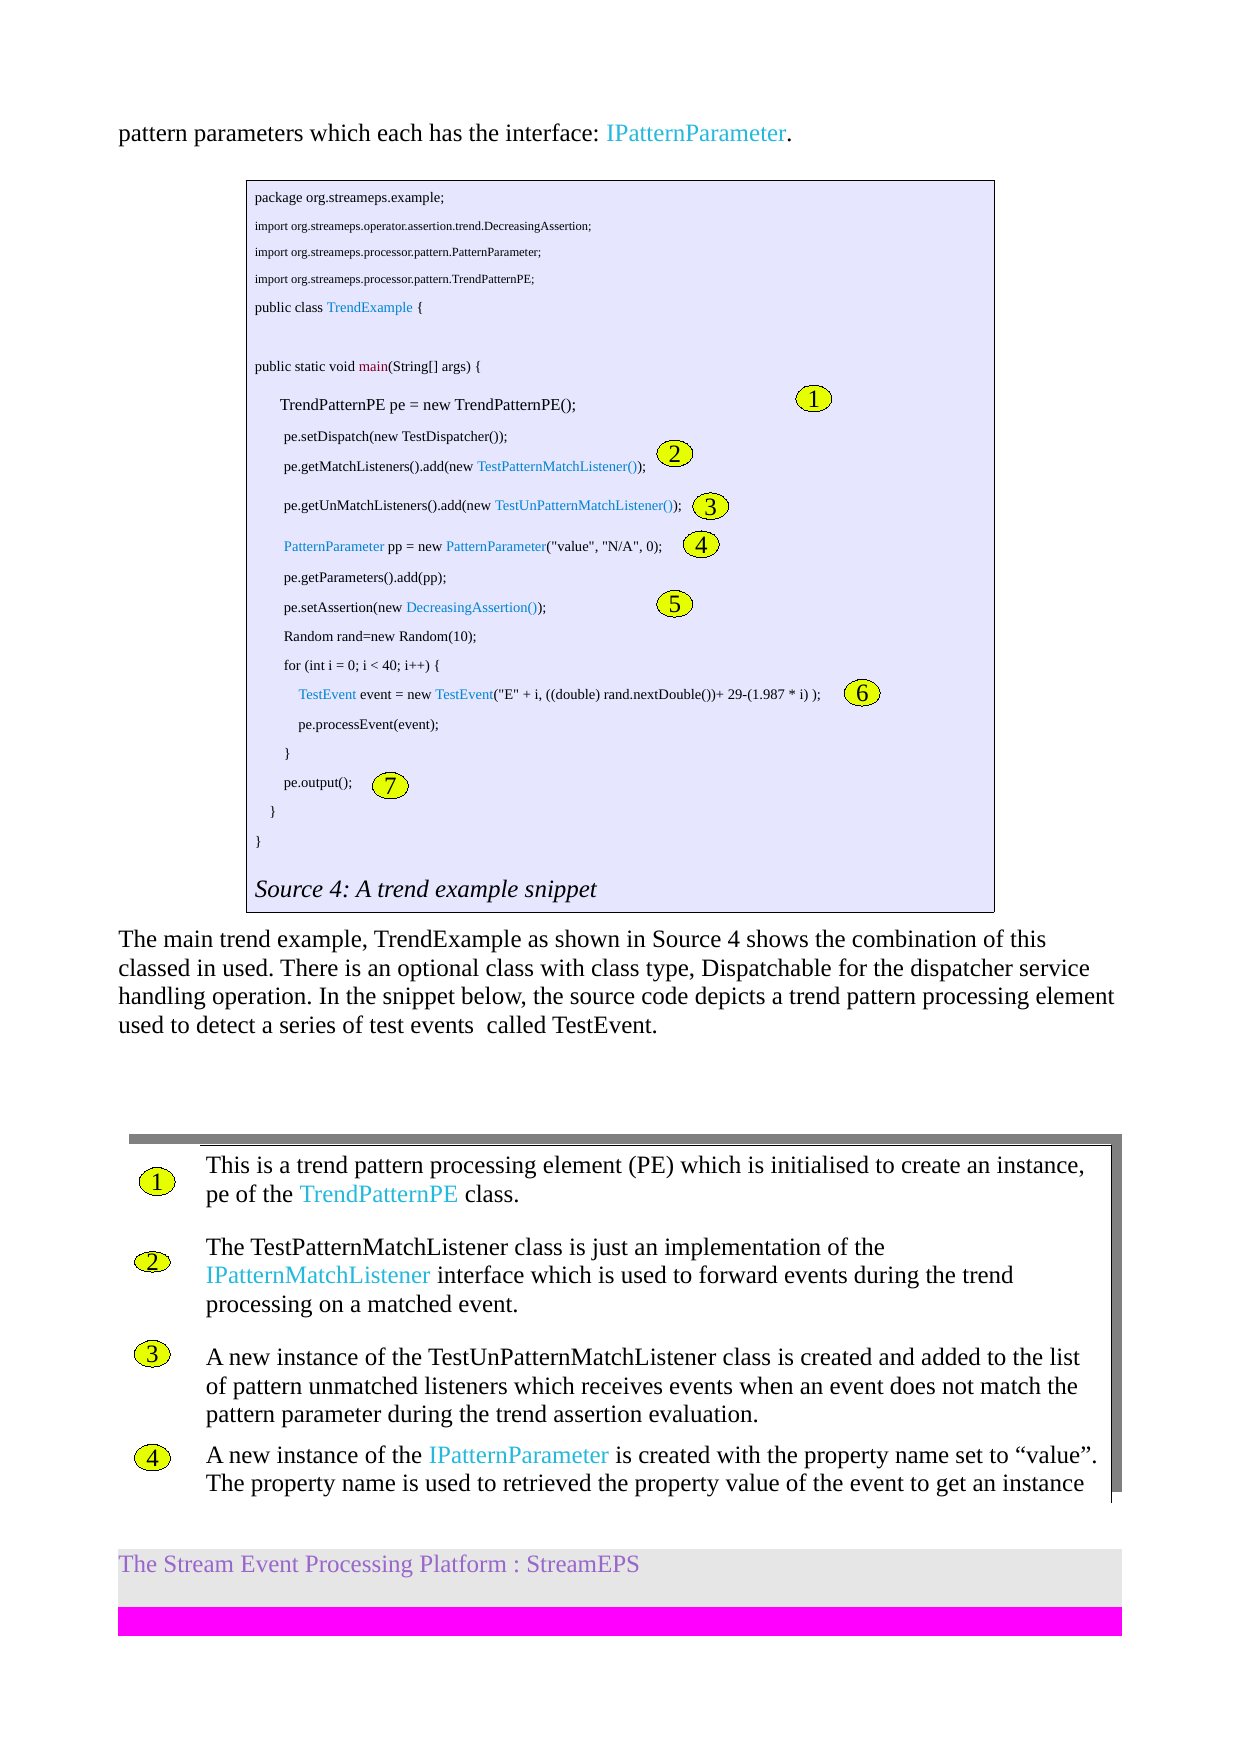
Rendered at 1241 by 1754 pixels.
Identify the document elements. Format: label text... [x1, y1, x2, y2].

text [401, 774, 985, 791]
text TestEvent event = new TestEvent("E" + i, ((double) rand.nextDouble())+ 29-(1.987 * i) ); [254, 686, 849, 703]
text } [254, 803, 985, 820]
table_cell The TestPatternMatchListener class is just an implementation of the IPatternMatchListener interface which is used to forward events during the trend processing on a matched event. [200, 1226, 1111, 1336]
text pe.setAssertion(new DecreasingAssertion()); [254, 598, 663, 615]
table_cell [119, 1336, 200, 1434]
text [876, 686, 985, 703]
text pe.setDispatch(new TestDispatcher()); [254, 428, 985, 445]
text TrendPatternPE pe = new TrendPatternPE(); [254, 387, 985, 416]
text Random rand=new Random(10); [254, 628, 985, 644]
text pattern parameters which each has the interface: IPatternParameter. [118, 118, 1122, 147]
text pe.getParameters().add(pp); [254, 569, 985, 586]
text pe.getMatchListeners().add(new TestPatternMatchListener()); [254, 457, 985, 474]
text } [254, 832, 985, 849]
text } [254, 745, 985, 761]
text pe.processEvent(event); [254, 715, 985, 732]
table_header This is a trend pattern processing element (PE) which is initialised to create an instance, pe of the TrendPatternPE class. [200, 1146, 1111, 1226]
text pe.getUnMatchListeners().add(new TestUnPatternMatchListener()); [254, 487, 985, 515]
table_cell A new instance of the IPatternParameter is created with the property name set to “value”. The property name is used to retrieved the property value of the event to get an instance [200, 1434, 1111, 1503]
text public class TrendExample { [254, 299, 985, 316]
text package org.streameps.example; [254, 189, 985, 206]
text public static void main(String[] args) { [254, 357, 985, 374]
text import org.streameps.operator.assertion.trend.DecreasingAssertion; [254, 218, 985, 233]
table_cell [119, 1434, 200, 1503]
table_header [119, 1145, 200, 1226]
text import org.streameps.processor.pattern.PatternParameter; [254, 245, 985, 259]
text Source 4: A trend example snippet [254, 874, 985, 903]
text [687, 598, 985, 615]
text The main trend example, TrendExample as shown in Source 4 shows the combination of this classed in used. There is an optional class with class type, Dispatchable for the dispatcher service handling operation. In the snippet below, the source code depicts a trend pattern processing element used to detect a series of test events called TestEvent. [118, 159, 1122, 1039]
text PatternParameter pp = new PatternParameter("value", "N/A", 0); [254, 528, 985, 557]
table_cell [119, 1226, 200, 1336]
text import org.streameps.processor.pattern.TrendPatternPE; [254, 272, 985, 286]
text pe.output(); [254, 774, 379, 791]
table_cell A new instance of the TestUnPatternMatchListener class is created and added to the list of pattern unmatched listeners which receives events when an event does not match the pattern parameter during the trend assertion evaluation. [200, 1336, 1111, 1434]
text for (int i = 0; i < 40; i++) { [254, 657, 985, 674]
